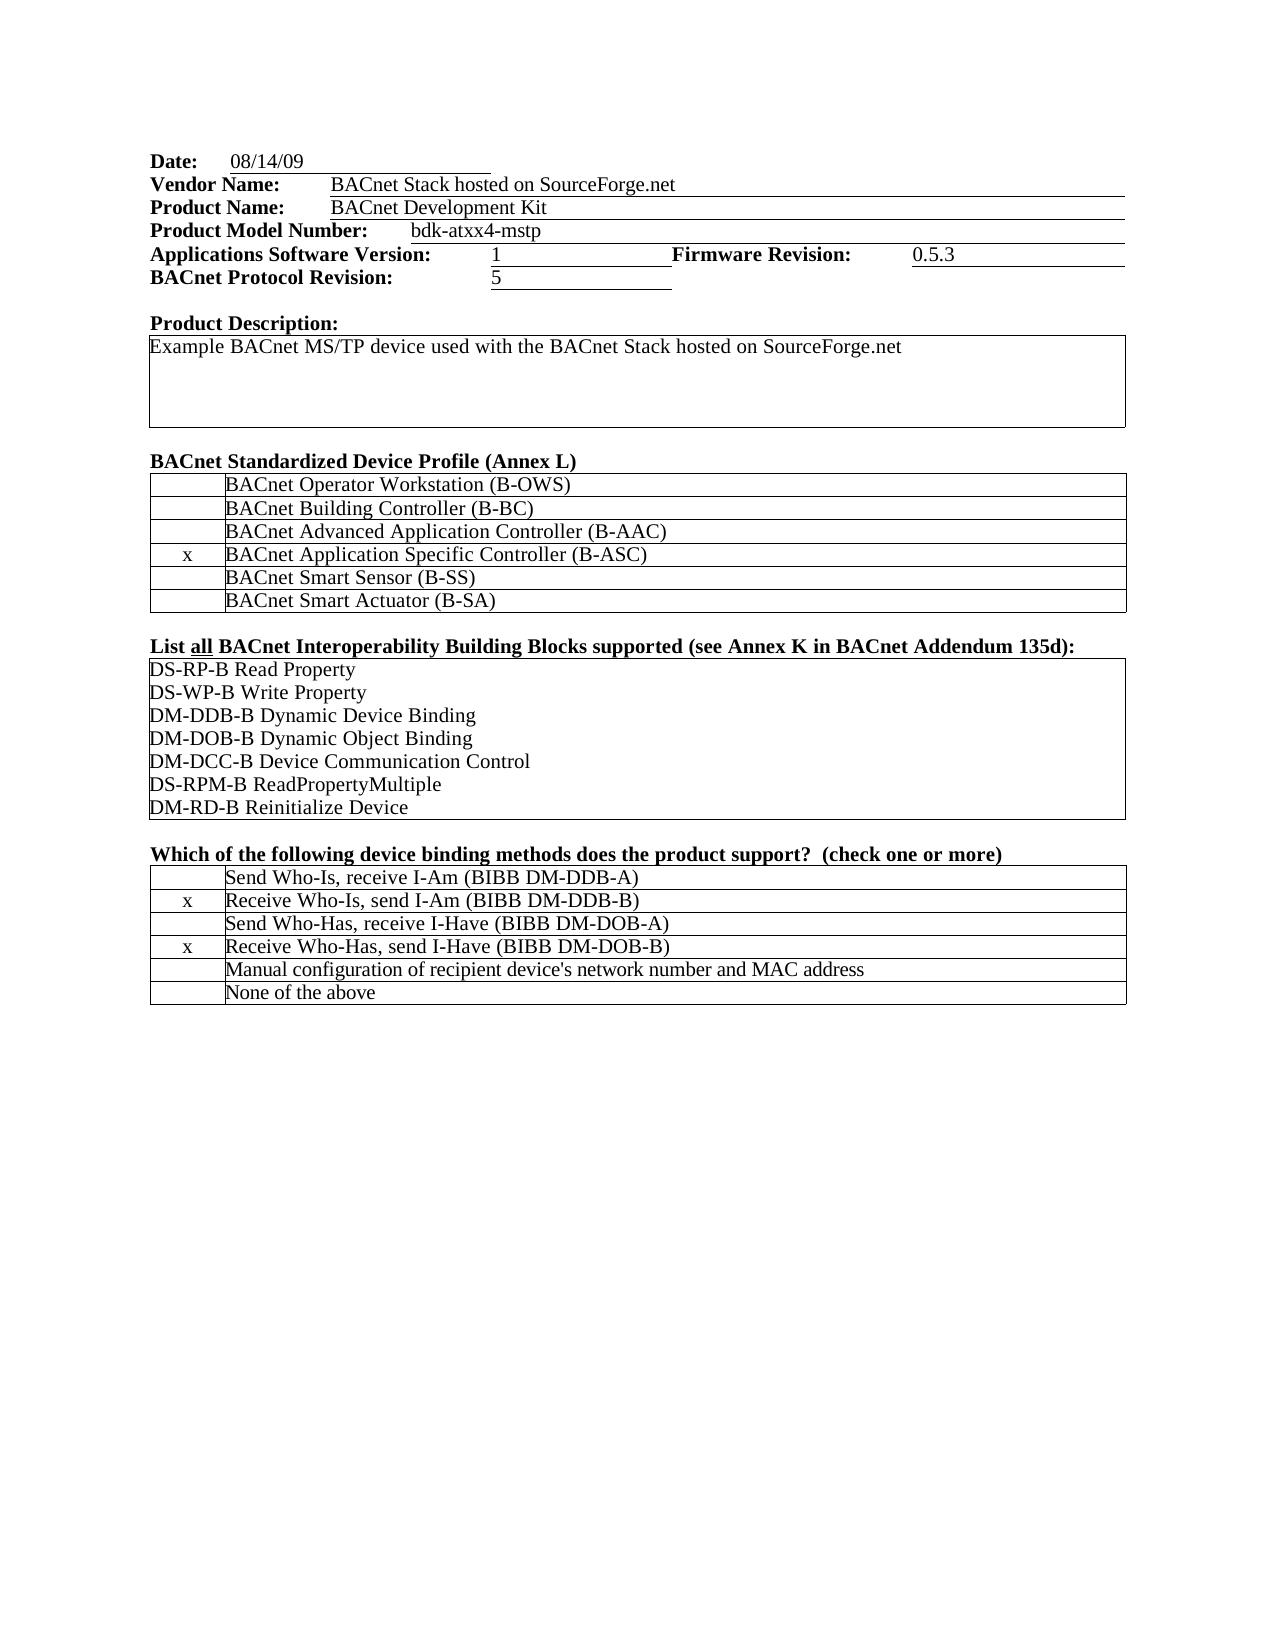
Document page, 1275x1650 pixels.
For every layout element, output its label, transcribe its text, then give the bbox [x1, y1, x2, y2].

table_cell [151, 590, 225, 612]
table_cell [912, 267, 1125, 289]
table_cell x [151, 890, 225, 912]
table_header Example BACnet MS/TP device used with the BACnet Stack hosted on SourceForge.net [150, 336, 1125, 427]
table_cell 1 [491, 244, 672, 266]
table_cell BACnet Advanced Application Controller (B-AAC) [226, 520, 1126, 542]
table_cell None of the above [226, 982, 1126, 1004]
table_header Send Who-Is, receive I-Am (BIBB DM-DDB-A) [226, 866, 1126, 888]
table_header Date: [150, 150, 230, 173]
table_cell 0.5.3 [912, 244, 1125, 266]
table_cell BACnet Application Specific Controller (B-ASC) [226, 544, 1126, 566]
table_cell [151, 982, 225, 1004]
table_cell Product Name: [150, 196, 330, 219]
table_header [151, 474, 225, 496]
table_cell Send Who-Has, receive I-Have (BIBB DM-DOB-A) [226, 913, 1126, 935]
table_cell 5 [491, 267, 672, 289]
table_cell [151, 520, 225, 542]
table_cell [151, 567, 225, 589]
table_cell [672, 266, 912, 289]
table_cell BACnet Development Kit [330, 197, 1125, 219]
table_cell [151, 913, 225, 935]
table_header [912, 150, 1125, 173]
table_header 08/14/09 [230, 150, 491, 173]
table_cell bdk-atxx4-mstp [411, 220, 1125, 242]
table_header [151, 866, 225, 888]
table_cell BACnet Building Controller (B-BC) [226, 497, 1126, 519]
text BACnet Standardized Device Profile (Annex L) [150, 450, 1125, 473]
table_cell Product Model Number: [150, 219, 411, 242]
table_header BACnet Operator Workstation (B-OWS) [226, 474, 1126, 496]
table_cell Receive Who-Has, send I-Have (BIBB DM-DOB-B) [226, 936, 1126, 958]
table_cell BACnet Stack hosted on SourceForge.net [330, 173, 1125, 196]
table_cell BACnet Protocol Revision: [150, 266, 491, 289]
text Product Description: [150, 312, 1125, 335]
table_cell x [151, 936, 225, 958]
table_header DS-RP-B Read Property DS-WP-B Write Property DM-DDB-B Dynamic Device Binding DM-DOB-B Dynamic Object Binding DM-DCC-B Device Communication Control DS-RPM-B ReadPropertyMultiple DM-RD-B Reinitialize Device [150, 659, 1125, 819]
table_cell [151, 497, 225, 519]
table_cell [151, 959, 225, 981]
text List all BACnet Interoperability Building Blocks supported (see Annex K in BACnet Addendum 135d): [150, 635, 1125, 658]
table_header [672, 150, 912, 173]
table_cell Firmware Revision: [672, 244, 912, 266]
table_cell Receive Who-Is, send I-Am (BIBB DM-DDB-B) [226, 890, 1126, 912]
table_cell Vendor Name: [150, 173, 330, 196]
table_cell Manual configuration of recipient device's network number and MAC address [226, 959, 1126, 981]
text Which of the following device binding methods does the product support? (check one or more) [150, 842, 1125, 865]
table_cell BACnet Smart Sensor (B-SS) [226, 567, 1126, 589]
table_cell BACnet Smart Actuator (B-SA) [226, 590, 1126, 612]
table_header [491, 150, 672, 173]
table_cell x [151, 544, 225, 566]
table_cell Applications Software Version: [150, 243, 491, 266]
